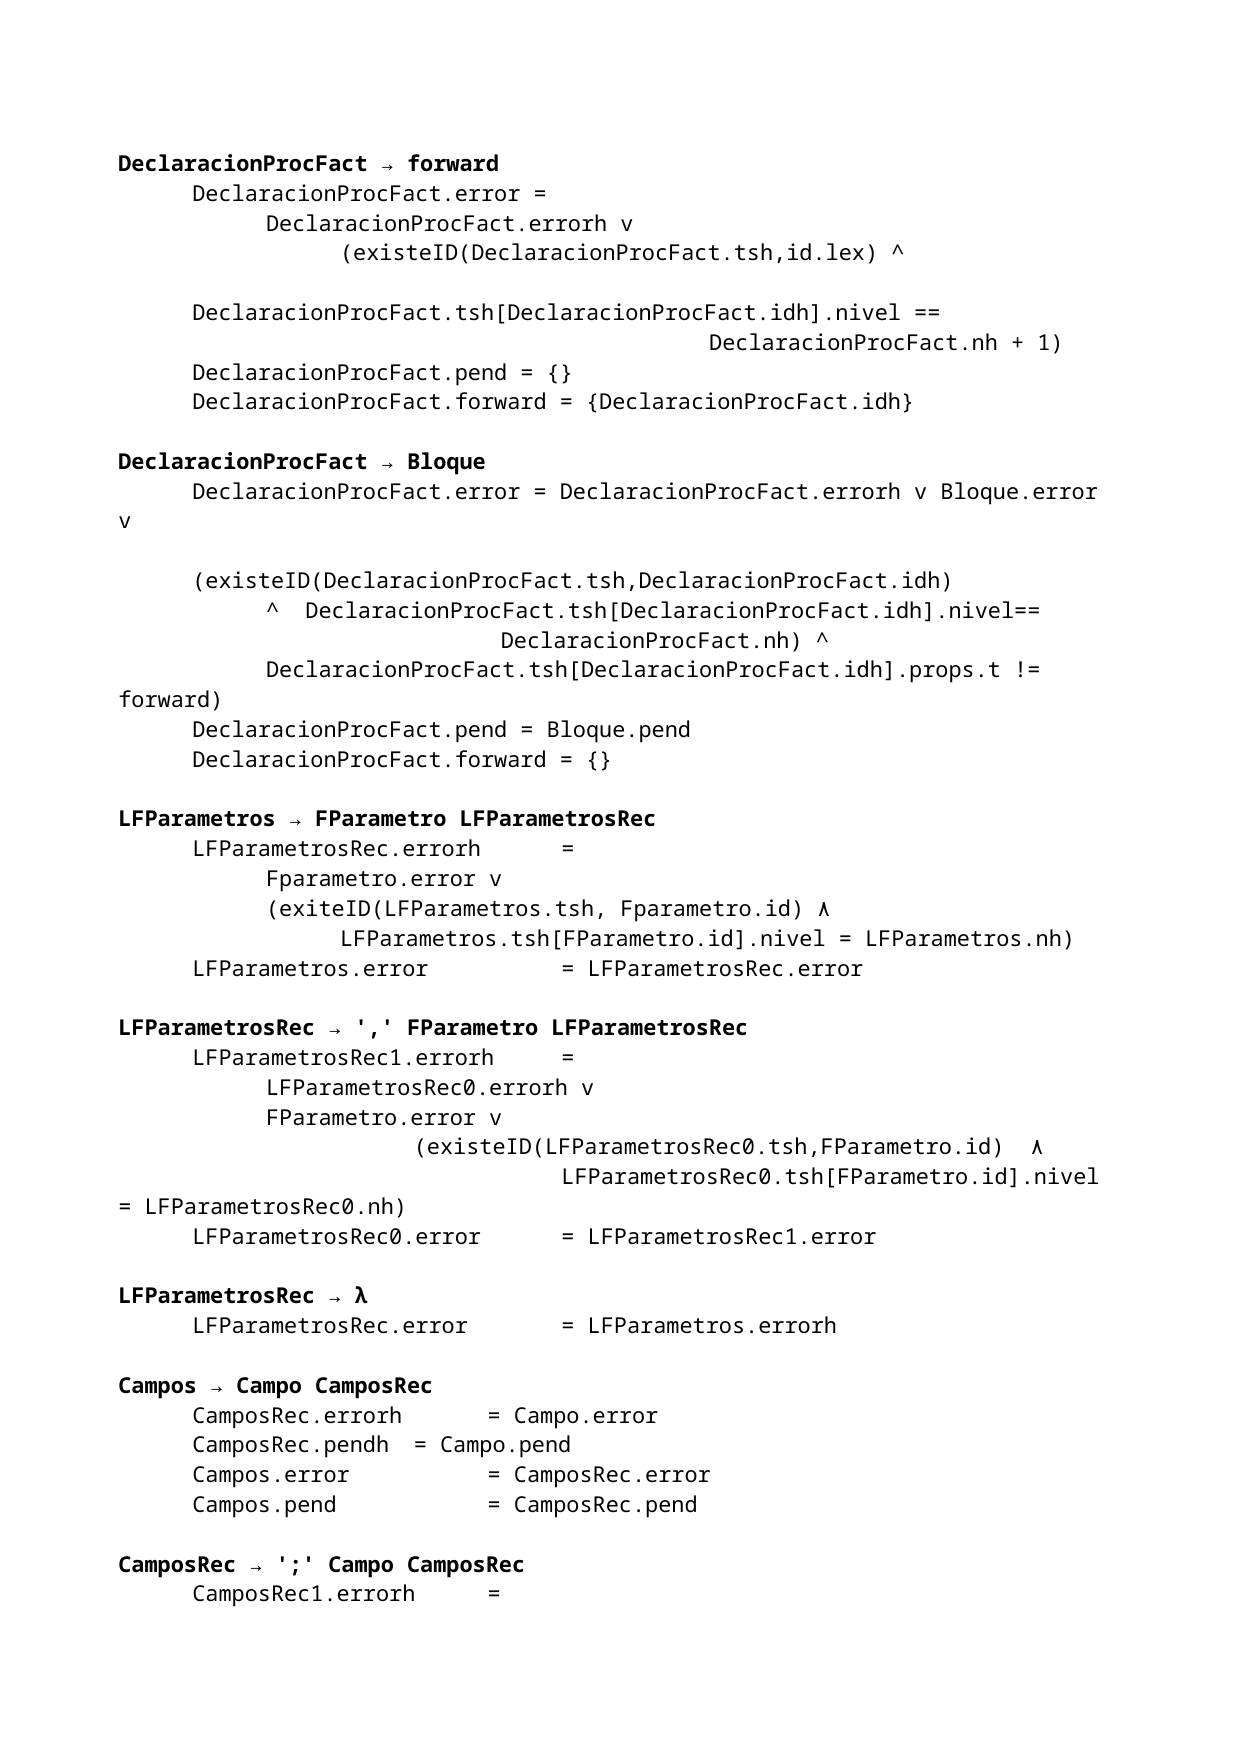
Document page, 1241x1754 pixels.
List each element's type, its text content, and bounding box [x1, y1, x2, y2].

text DeclaracionProcFact → forward [118, 148, 1122, 178]
text DeclaracionProcFact.tsh[DeclaracionProcFact.idh].props.t != forward) [118, 654, 1122, 714]
text Fparametro.error v [118, 863, 1122, 893]
text (existeID(DeclaracionProcFact.tsh,id.lex) ^ [118, 237, 1122, 267]
text DeclaracionProcFact.pend = {} [118, 356, 1122, 386]
text DeclaracionProcFact.nh + 1) [118, 327, 1122, 356]
text DeclaracionProcFact.forward = {} [118, 744, 1122, 773]
text Campos → Campo CamposRec [118, 1370, 1122, 1399]
text LFParametrosRec.errorh = [118, 833, 1122, 863]
text DeclaracionProcFact.errorh v [118, 207, 1122, 237]
text DeclaracionProcFact.nh) ^ [118, 624, 1122, 654]
text CamposRec → ';' Campo CamposRec [118, 1548, 1122, 1578]
text DeclaracionProcFact.error = [118, 178, 1122, 207]
text DeclaracionProcFact.forward = {DeclaracionProcFact.idh} [118, 386, 1122, 416]
text CamposRec.errorh = Campo.error [118, 1399, 1122, 1429]
text FParametro.error v (existeID(LFParametrosRec0.tsh,FParametro.id) ٨ LFParametrosRec0.tsh[FParametro.id].nivel = LFParametrosRec0.nh) [118, 1101, 1122, 1221]
text (exiteID(LFParametros.tsh, Fparametro.id) ٨ [118, 893, 1122, 923]
text DeclaracionProcFact → Bloque [118, 446, 1122, 476]
text LFParametrosRec.error = LFParametros.errorh [118, 1310, 1122, 1340]
text LFParametrosRec → ',' FParametro LFParametrosRec [118, 1012, 1122, 1042]
text LFParametros.tsh[FParametro.id].nivel = LFParametros.nh) [118, 923, 1122, 952]
text LFParametros.error = LFParametrosRec.error [118, 952, 1122, 982]
text LFParametrosRec1.errorh = [118, 1042, 1122, 1072]
text CamposRec1.errorh = [118, 1578, 1122, 1608]
text CamposRec.pendh = Campo.pend [118, 1429, 1122, 1459]
text LFParametrosRec0.error = LFParametrosRec1.error [118, 1221, 1122, 1251]
text (existeID(DeclaracionProcFact.tsh,DeclaracionProcFact.idh) ^ DeclaracionProcFact.tsh[DeclaracionProcFact.idh].nivel== [118, 535, 1122, 624]
text LFParametros → FParametro LFParametrosRec [118, 803, 1122, 833]
text DeclaracionProcFact.pend = Bloque.pend [118, 714, 1122, 744]
text LFParametrosRec0.errorh v [118, 1072, 1122, 1101]
text Campos.pend = CamposRec.pend [118, 1489, 1122, 1519]
text DeclaracionProcFact.tsh[DeclaracionProcFact.idh].nivel == [118, 267, 1122, 327]
text Campos.error = CamposRec.error [118, 1459, 1122, 1489]
text DeclaracionProcFact.error = DeclaracionProcFact.errorh v Bloque.error v [118, 476, 1122, 535]
text LFParametrosRec → λ [118, 1280, 1122, 1310]
